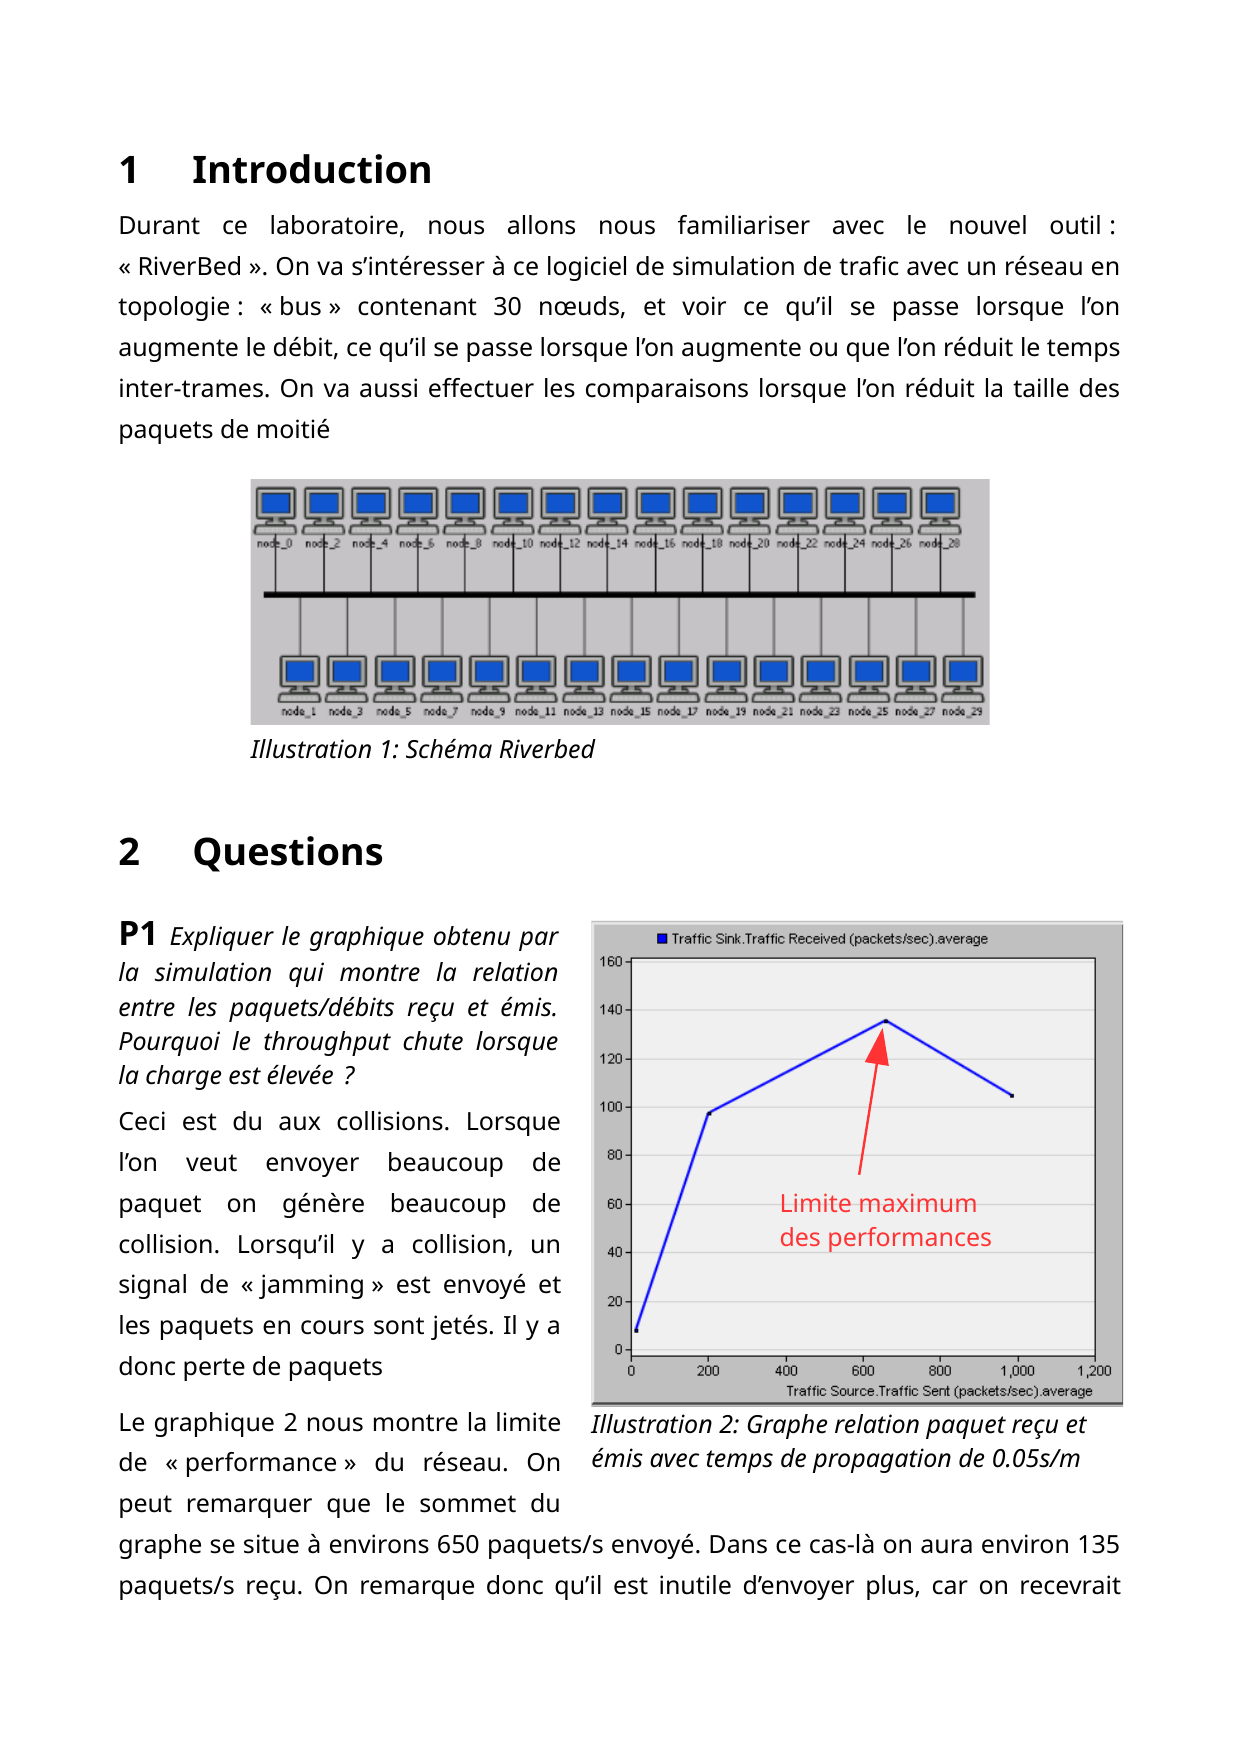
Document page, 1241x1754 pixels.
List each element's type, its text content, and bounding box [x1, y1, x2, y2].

text Le graphique 2 nous montre la limite de « performance » du réseau. On peut remarquer que le sommet du graphe se situe à environs 650 paquets/s envoyé. Dans ce cas-là on aura environ 135 paquets/s reçu. On remarque donc qu’il est inutile d’envoyer plus, car on recevrait [118, 1404, 1122, 1602]
text Illustration 1: Schéma Riverbed [251, 725, 990, 766]
text Illustration 2: Graphe relation paquet reçu et émis avec temps de propagation de 0.05s/m [591, 1407, 1123, 1474]
subtitle [591, 906, 1123, 918]
subtitle P1 Expliquer le graphique obtenu par la simulation qui montre la relation entre les paquets/débits reçu et émis. Pourquoi le throughput chute lorsque la charge est élevée ? [118, 909, 591, 1091]
subtitle Introduction [118, 143, 1122, 195]
picture [250, 479, 990, 725]
text Durant ce laboratoire, nous allons nous familiariser avec le nouvel outil : « RiverBed ». On va s’intéresser à ce logiciel de simulation de trafic avec un réseau en topologie : « bus » contenant 30 nœuds, et voir ce qu’il se passe lorsque l’on augmente le débit, ce qu’il se passe lorsque l’on augmente ou que l’on réduit le temps inter-trames. On va aussi effectuer les comparaisons lorsque l’on réduit la taille des paquets de moitié [118, 207, 1122, 446]
picture [591, 918, 1124, 1407]
subtitle Questions [118, 824, 1122, 876]
text Ceci est du aux collisions. Lorsque l’on veut envoyer beaucoup de paquet on génère beaucoup de collision. Lorsqu’il y a collision, un signal de « jamming » est envoyé et les paquets en cours sont jetés. Il y a donc perte de paquets [118, 1104, 591, 1383]
